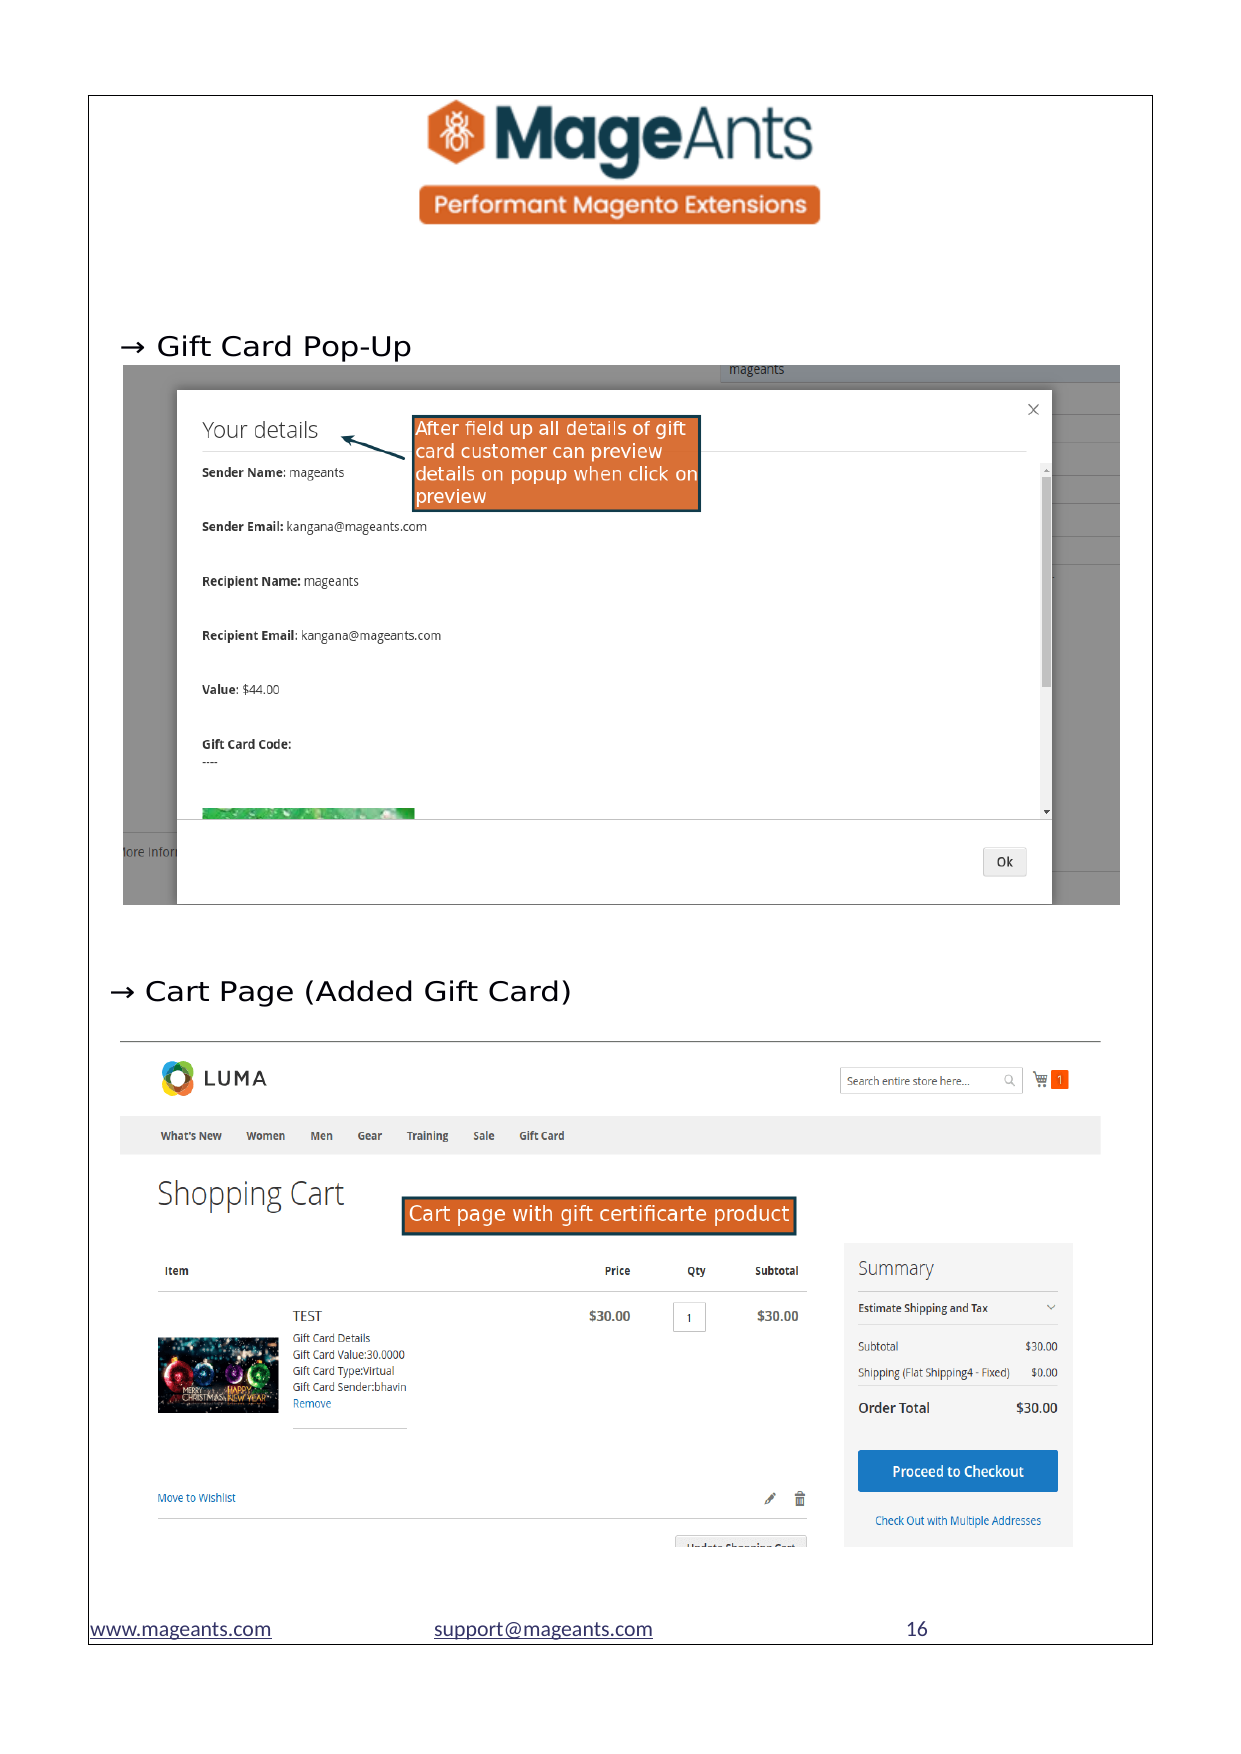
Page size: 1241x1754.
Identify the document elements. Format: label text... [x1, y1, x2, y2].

text → Cart Page (Added Gift Card) [90, 977, 1150, 1008]
picture [120, 365, 1120, 905]
picture [415, 97, 825, 226]
text → Gift Card Pop-Up [90, 331, 1150, 363]
picture [120, 1041, 1101, 1547]
